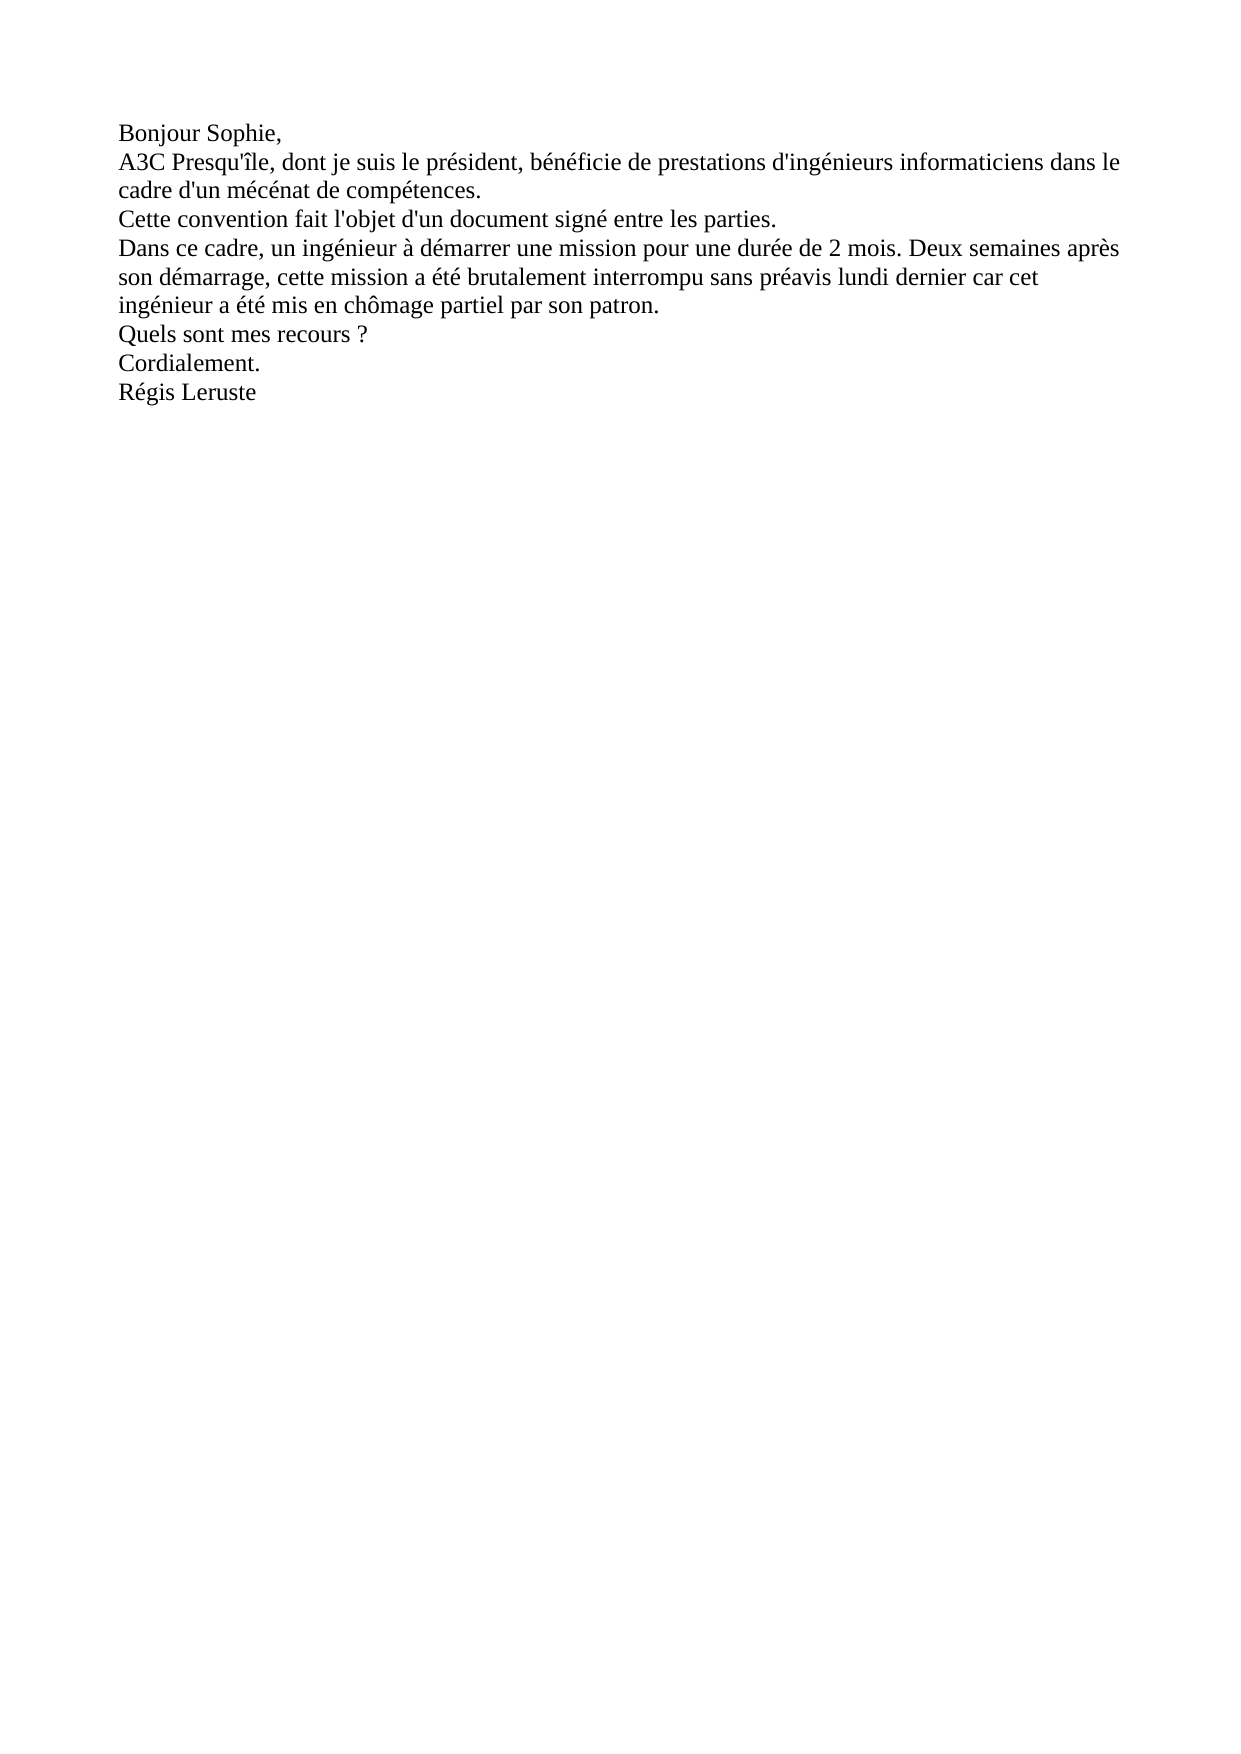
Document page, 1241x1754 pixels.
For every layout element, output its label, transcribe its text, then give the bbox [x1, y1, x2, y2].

text Bonjour Sophie, A3C Presqu'île, dont je suis le président, bénéficie de prestations d'ingénieurs informaticiens dans le cadre d'un mécénat de compétences. Cette convention fait l'objet d'un document signé entre les parties. Dans ce cadre, un ingénieur à démarrer une mission pour une durée de 2 mois. Deux semaines après son démarrage, cette mission a été brutalement interrompu sans préavis lundi dernier car cet ingénieur a été mis en chômage partiel par son patron. Quels sont mes recours ? Cordialement. Régis Leruste [118, 118, 1122, 406]
